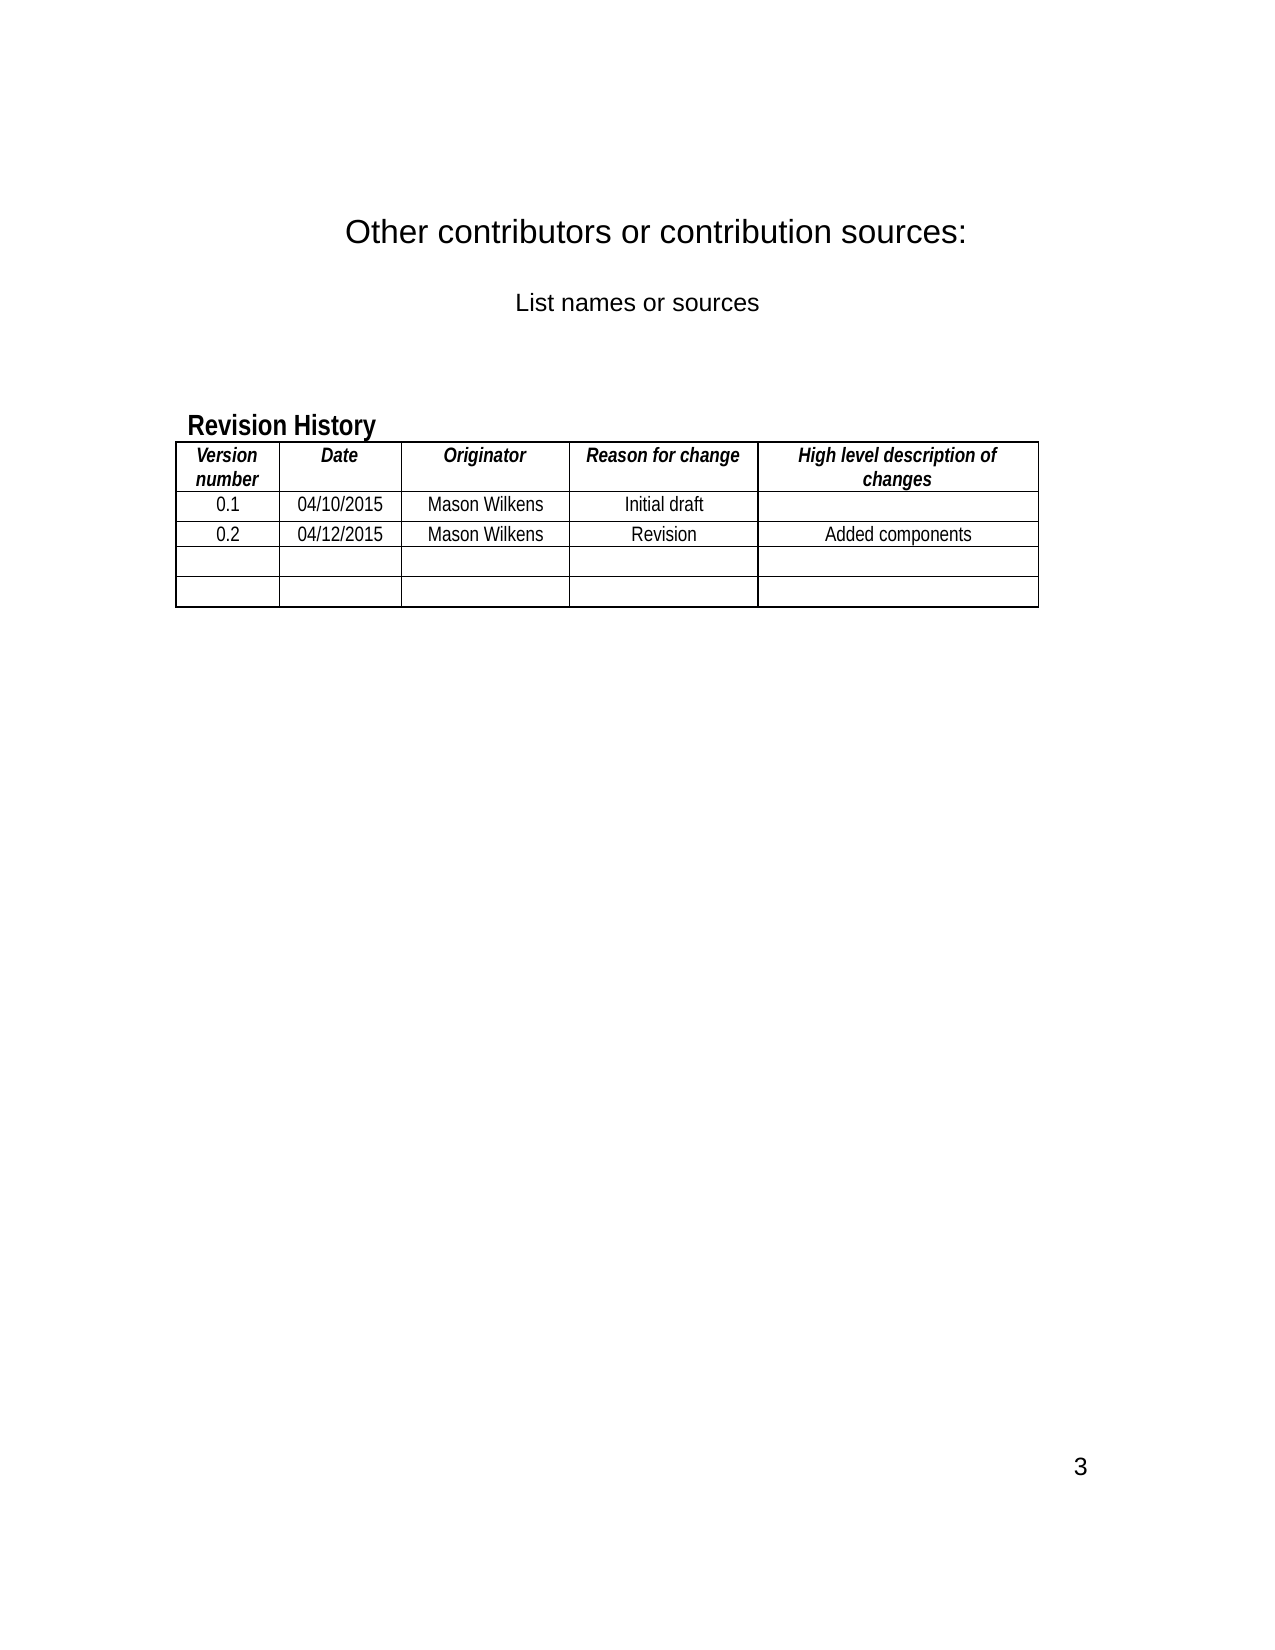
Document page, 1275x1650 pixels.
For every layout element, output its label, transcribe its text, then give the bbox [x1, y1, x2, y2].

table_cell [402, 577, 569, 606]
table_cell 04/10/2015 [280, 492, 401, 521]
table_cell [402, 547, 569, 576]
table_header Version number [177, 443, 279, 491]
text List names or sources [187, 288, 1087, 316]
table_cell [570, 577, 757, 606]
table_cell [280, 547, 401, 576]
table_header Reason for change [570, 443, 757, 491]
table_cell [570, 547, 757, 576]
table_cell Revision [570, 522, 757, 546]
table_cell [759, 547, 1038, 576]
table_cell Initial draft [570, 492, 757, 521]
table_cell 04/12/2015 [280, 522, 401, 546]
table_cell [177, 577, 279, 606]
text Revision History [187, 408, 1087, 441]
table_cell Mason Wilkens [402, 522, 569, 546]
table_cell [280, 577, 401, 606]
table_cell 0.1 [177, 492, 279, 521]
table_cell [177, 547, 279, 576]
table_cell [759, 492, 1038, 521]
table_header Date [280, 443, 401, 491]
table_cell Added components [759, 522, 1038, 546]
table_header Originator [402, 443, 569, 491]
text Other contributors or contribution sources: [225, 212, 1087, 250]
table_cell 0.2 [177, 522, 279, 546]
table_header High level description of changes [759, 443, 1038, 491]
table_cell [759, 577, 1038, 606]
table_cell Mason Wilkens [402, 492, 569, 521]
